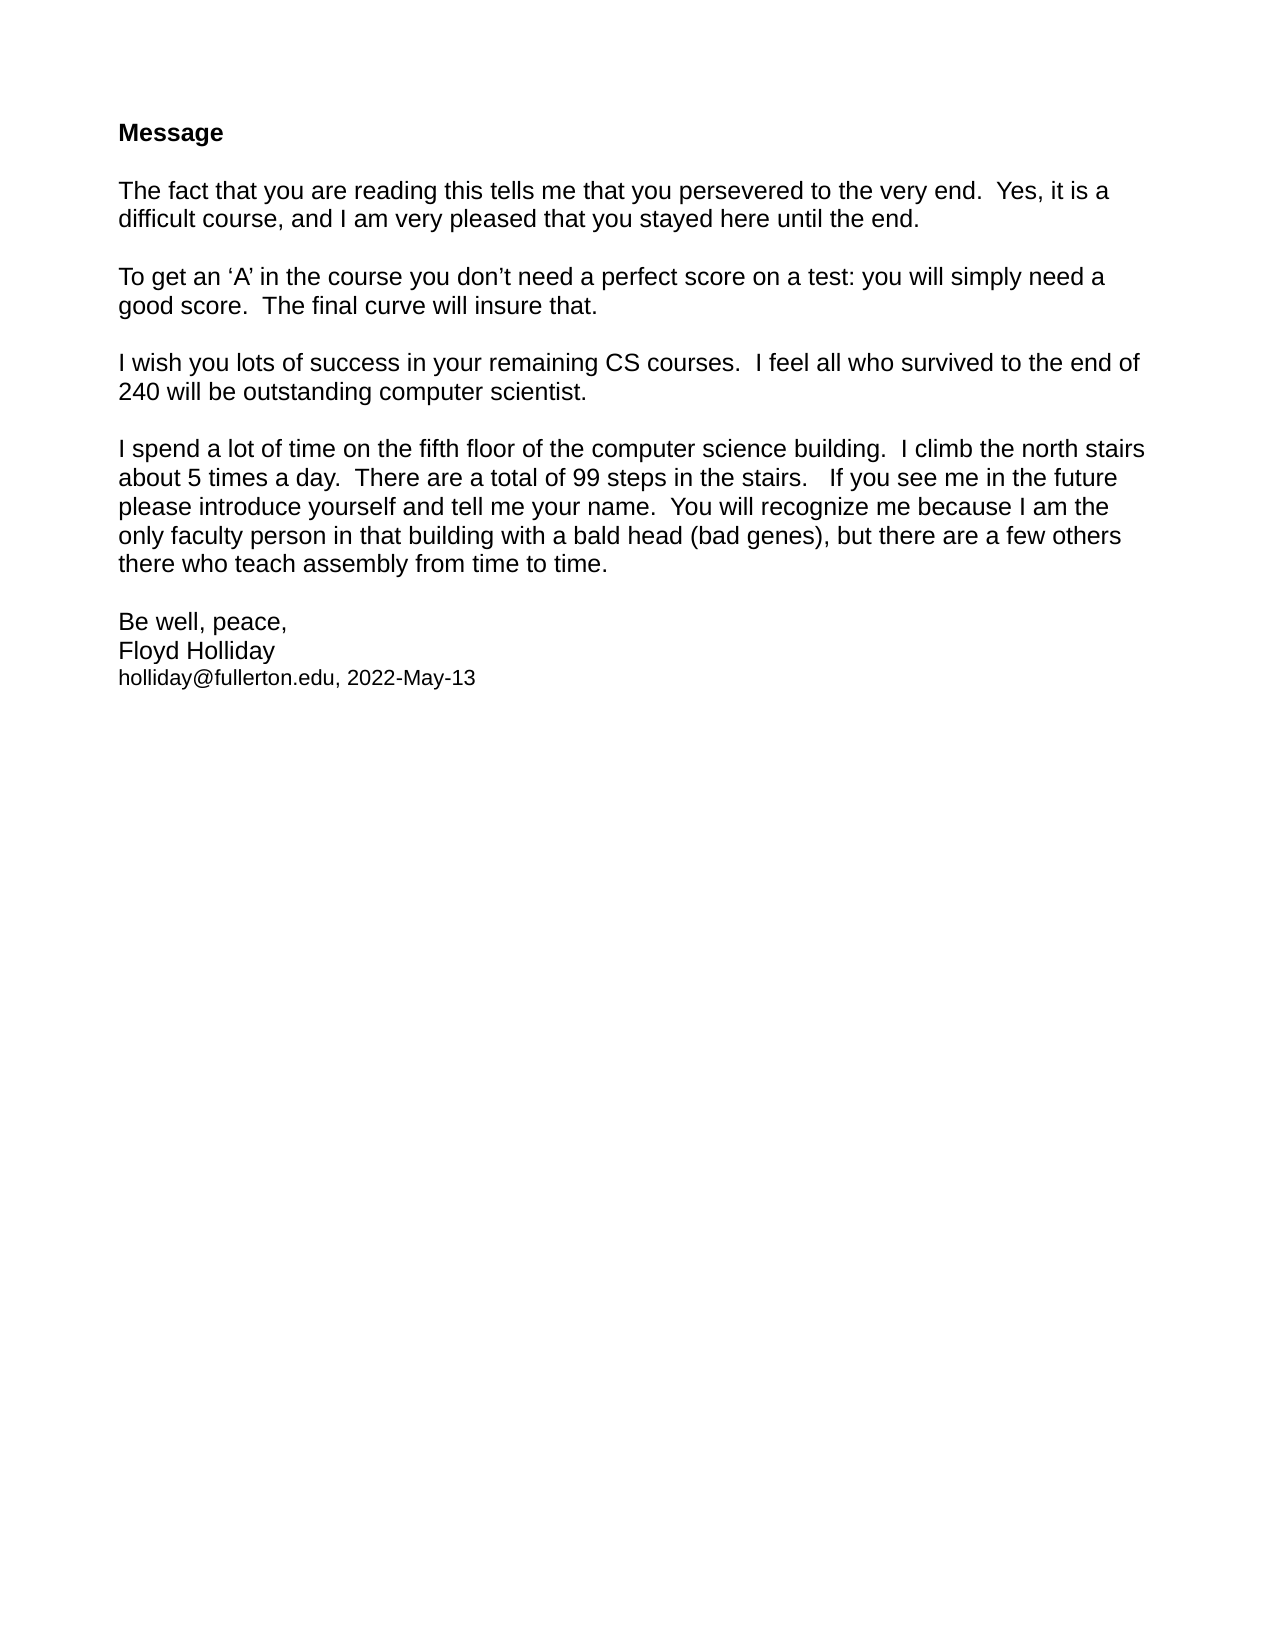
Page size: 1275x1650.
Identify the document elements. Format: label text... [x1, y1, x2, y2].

text I spend a lot of time on the fifth floor of the computer science building. I climb the north stairs about 5 times a day. There are a total of 99 steps in the stairs. If you see me in the future please introduce yourself and tell me your name. You will recognize me because I am the only faculty person in that building with a bald head (bad genes), but there are a few others there who teach assembly from time to time. [118, 434, 1157, 578]
text Floyd Holliday [118, 636, 1157, 664]
text Message [118, 118, 1157, 147]
text Be well, peace, [118, 607, 1157, 636]
text holliday@fullerton.edu, 2022-May-13 [118, 664, 1157, 689]
text The fact that you are reading this tells me that you persevered to the very end. Yes, it is a difficult course, and I am very pleased that you stayed here until the end. [118, 176, 1157, 233]
text I wish you lots of success in your remaining CS courses. I feel all who survived to the end of 240 will be outstanding computer scientist. [118, 348, 1157, 406]
text To get an ‘A’ in the course you don’t need a perfect score on a test: you will simply need a good score. The final curve will insure that. [118, 262, 1157, 319]
